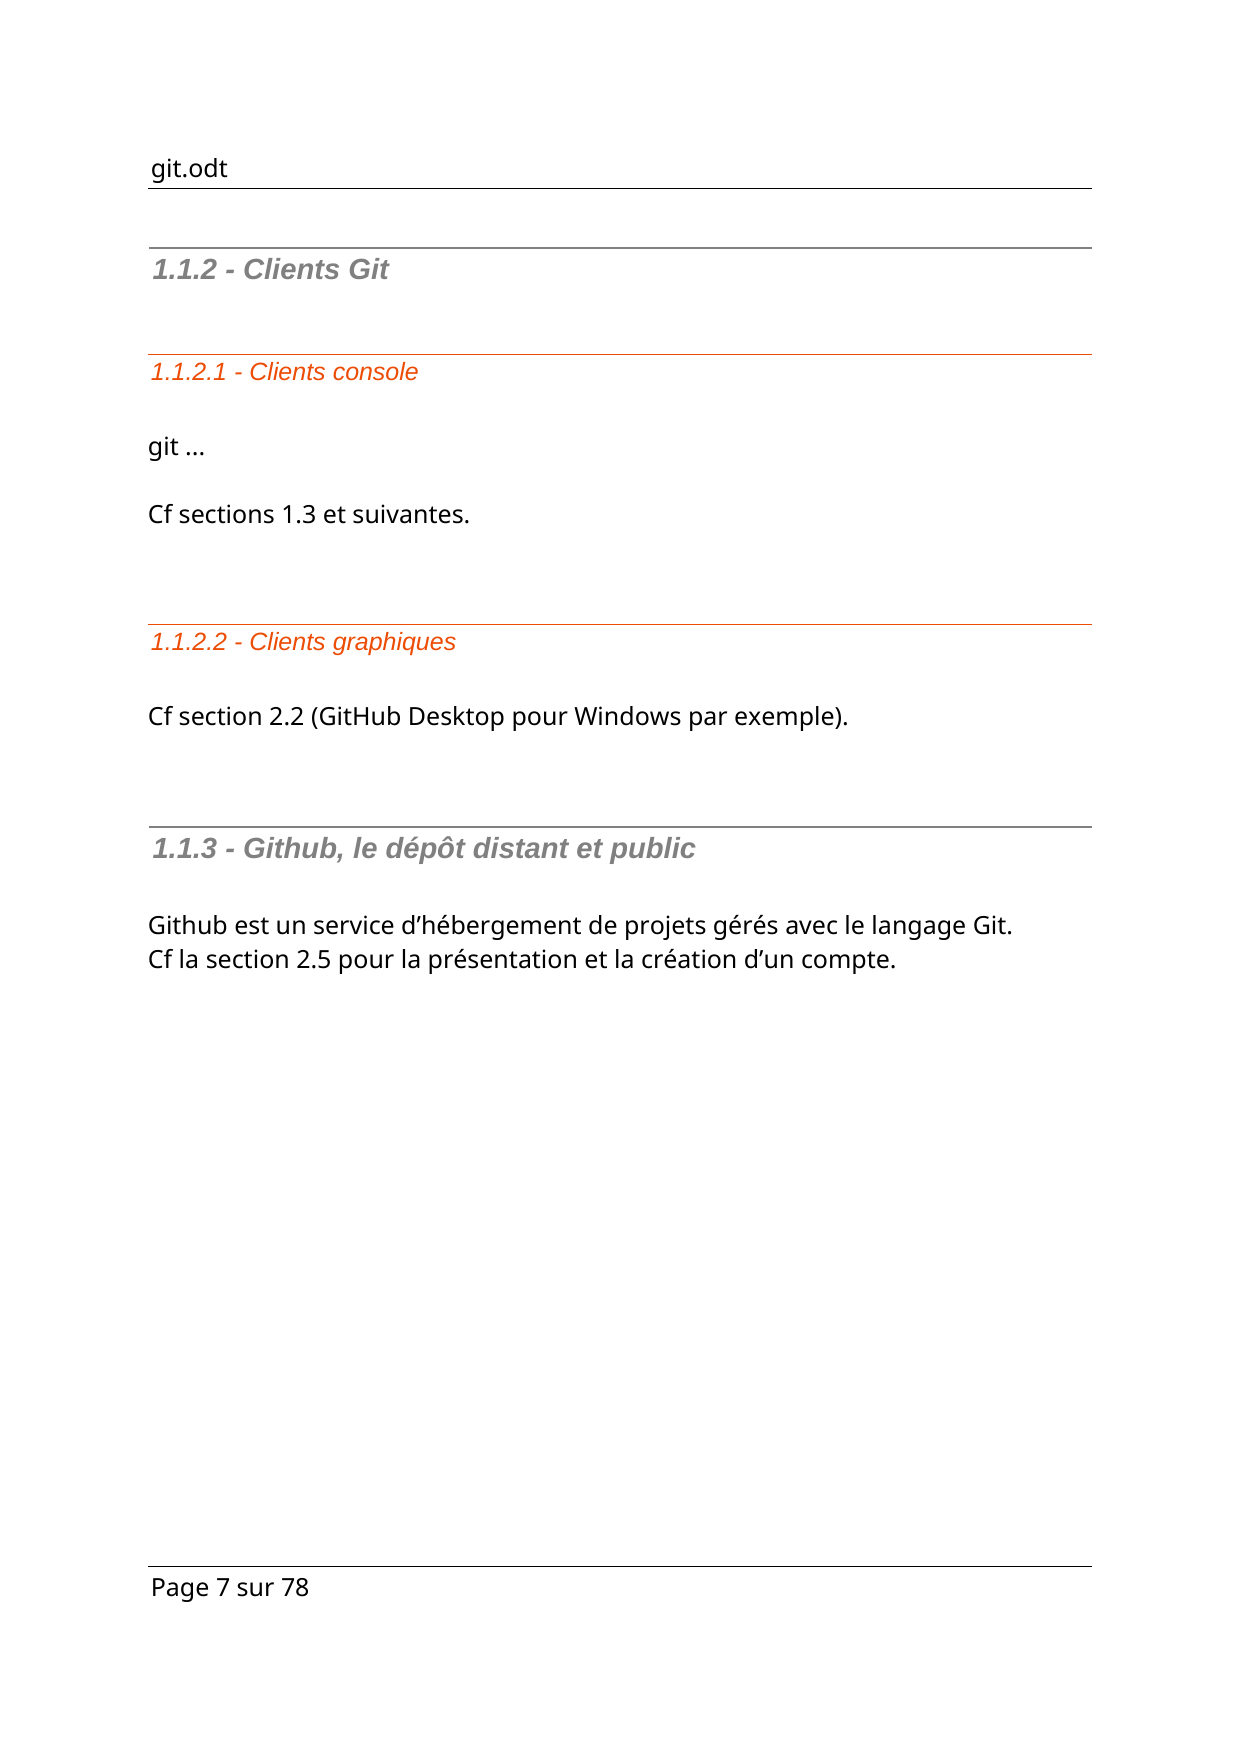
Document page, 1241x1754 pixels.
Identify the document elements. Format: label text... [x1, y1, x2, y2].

text Github est un service d’hébergement de projets gérés avec le langage Git. [148, 908, 1092, 942]
text Cf la section 2.5 pour la présentation et la création d’un compte. [148, 942, 1092, 976]
text git ... [148, 428, 1092, 463]
subtitle - Clients console [148, 355, 1092, 388]
subtitle - Clients Git [149, 249, 1092, 288]
text Cf sections 1.3 et suivantes. [148, 497, 1092, 531]
subtitle - Github, le dépôt distant et public [149, 828, 1092, 867]
subtitle - Clients graphiques [148, 625, 1092, 658]
text Cf section 2.2 (GitHub Desktop pour Windows par exemple). [148, 699, 1092, 733]
